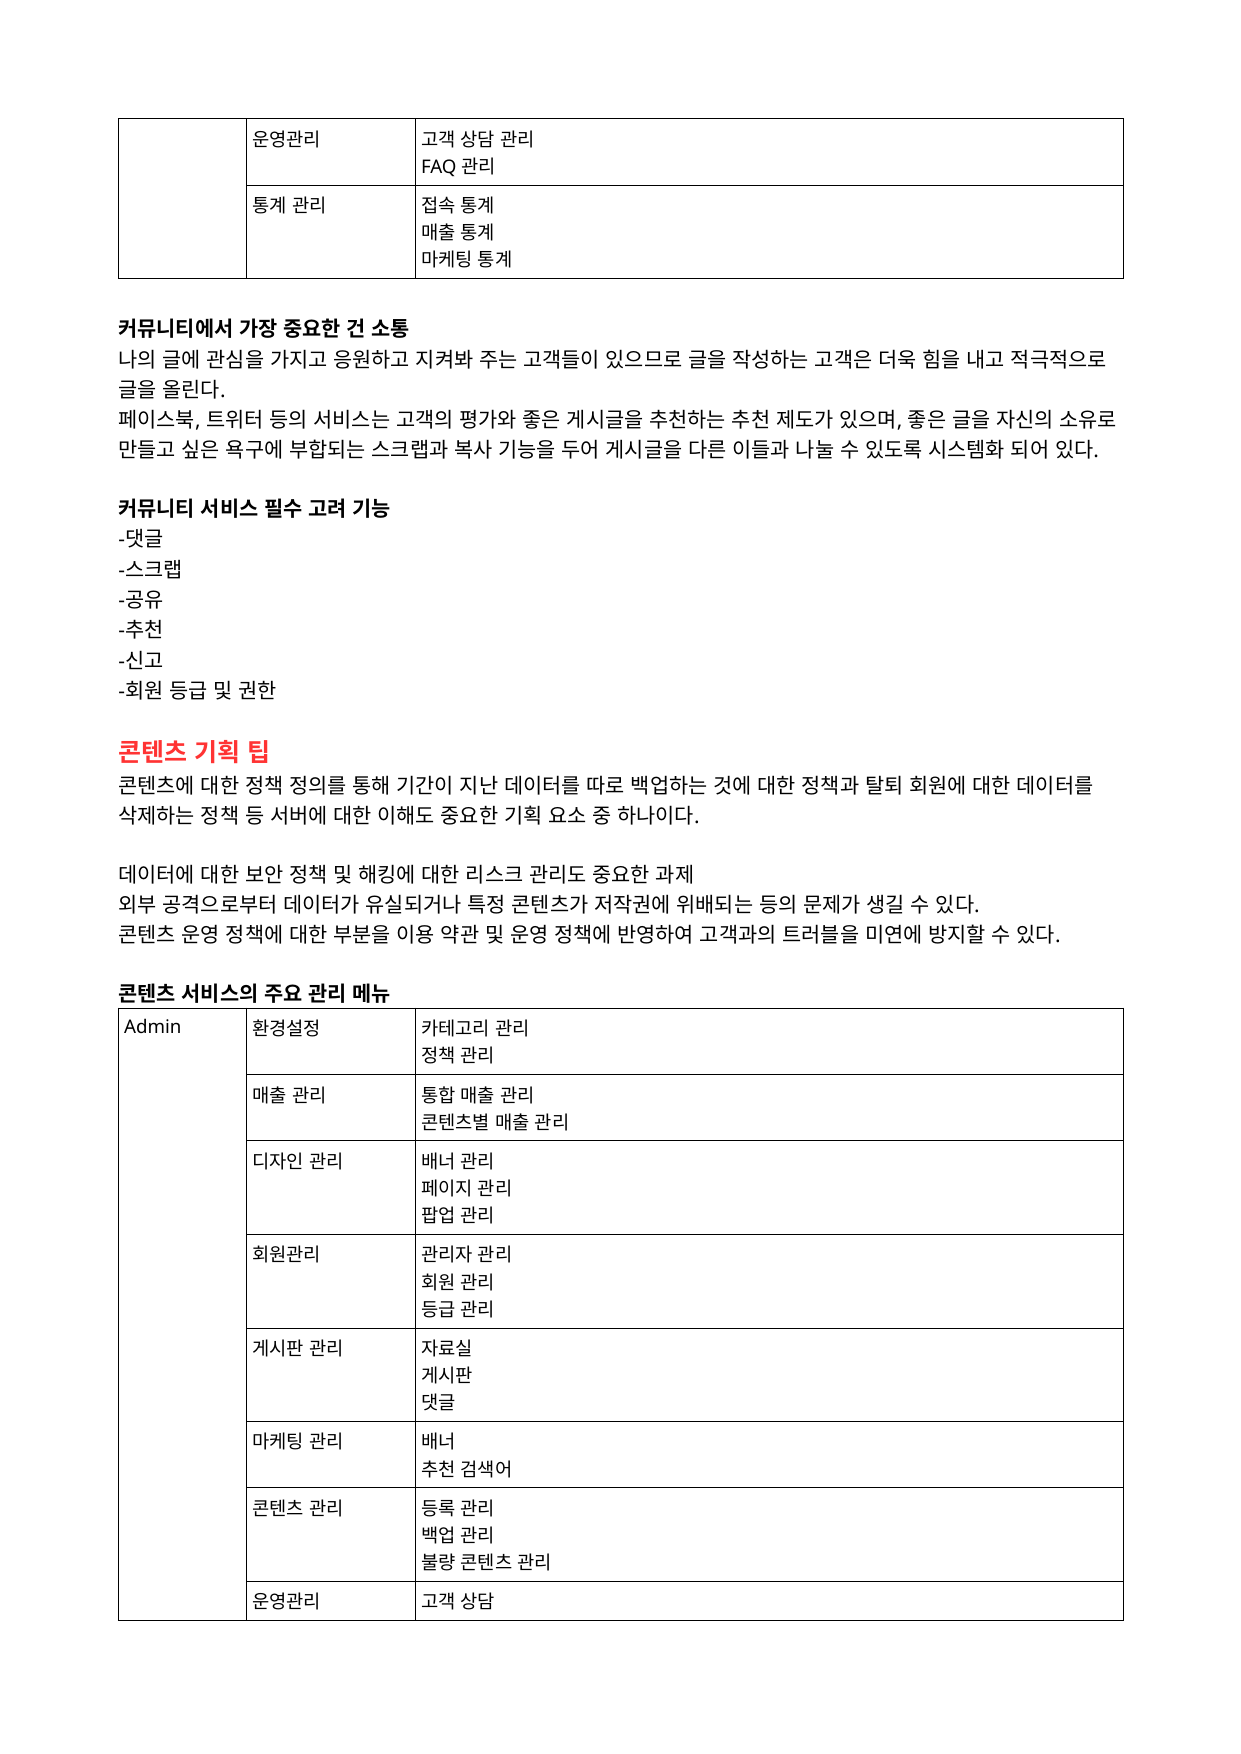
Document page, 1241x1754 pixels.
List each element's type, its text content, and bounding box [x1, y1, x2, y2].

table_cell 콘텐츠 관리 [247, 1488, 415, 1581]
text 나의 글에 관심을 가지고 응원하고 지켜봐 주는 고객들이 있으므로 글을 작성하는 고객은 더욱 힘을 내고 적극적으로 글을 올린다. [118, 343, 1122, 403]
table_cell 관리자 관리 회원 관리 등급 관리 [416, 1235, 1123, 1327]
table_cell 디자인 관리 [247, 1141, 415, 1234]
text -추천 [118, 613, 1122, 644]
table_cell 게시판 관리 [247, 1329, 415, 1421]
text -댓글 [118, 523, 1122, 553]
text -신고 [118, 644, 1122, 674]
table_cell 마케팅 관리 [247, 1422, 415, 1487]
table_cell 고객 상담 관리 FAQ 관리 [416, 119, 1123, 184]
table_cell 접속 통계 매출 통계 마케팅 통계 [416, 186, 1123, 278]
table_cell 등록 관리 백업 관리 불량 콘텐츠 관리 [416, 1488, 1123, 1581]
text 커뮤니티에서 가장 중요한 건 소통 [118, 313, 1122, 343]
text 페이스북, 트위터 등의 서비스는 고객의 평가와 좋은 게시글을 추천하는 추천 제도가 있으며, 좋은 글을 자신의 소유로 만들고 싶은 욕구에 부합되는 스크랩과 복사 기능을 두어 게시글을 다른 이들과 나눌 수 있도록 시스템화 되어 있다. [118, 403, 1122, 464]
table_cell 배너 관리 페이지 관리 팝업 관리 [416, 1141, 1123, 1234]
table_cell 통계 관리 [247, 186, 415, 278]
table_header 카테고리 관리 정책 관리 [416, 1009, 1123, 1074]
table_cell 자료실 게시판 댓글 [416, 1329, 1123, 1421]
table_header Admin [119, 1009, 246, 1620]
table_cell 회원관리 [247, 1235, 415, 1327]
text 데이터에 대한 보안 정책 및 해킹에 대한 리스크 관리도 중요한 과제 [118, 858, 1122, 888]
table_cell 운영관리 [247, 119, 415, 184]
text 콘텐츠 기획 팁 [118, 733, 1122, 769]
text 커뮤니티 서비스 필수 고려 기능 [118, 492, 1122, 523]
table_cell 매출 관리 [247, 1075, 415, 1140]
text 콘텐츠 서비스의 주요 관리 메뉴 [118, 977, 1122, 1008]
text -회원 등급 및 권한 [118, 674, 1122, 704]
table_cell 배너 추천 검색어 [416, 1422, 1123, 1487]
text 외부 공격으로부터 데이터가 유실되거나 특정 콘텐츠가 저작권에 위배되는 등의 문제가 생길 수 있다. [118, 888, 1122, 919]
table_cell 운영관리 [247, 1582, 415, 1620]
text -공유 [118, 583, 1122, 613]
table_header [119, 119, 246, 278]
table_cell 고객 상담 [416, 1582, 1123, 1620]
text 콘텐츠에 대한 정책 정의를 통해 기간이 지난 데이터를 따로 백업하는 것에 대한 정책과 탈퇴 회원에 대한 데이터를 삭제하는 정책 등 서버에 대한 이해도 중요한 기획 요소 중 하나이다. [118, 769, 1122, 830]
text 콘텐츠 운영 정책에 대한 부분을 이용 약관 및 운영 정책에 반영하여 고객과의 트러블을 미연에 방지할 수 있다. [118, 919, 1122, 949]
table_cell 통합 매출 관리 콘텐츠별 매출 관리 [416, 1075, 1123, 1140]
text -스크랩 [118, 553, 1122, 583]
table_header 환경설정 [247, 1009, 415, 1074]
